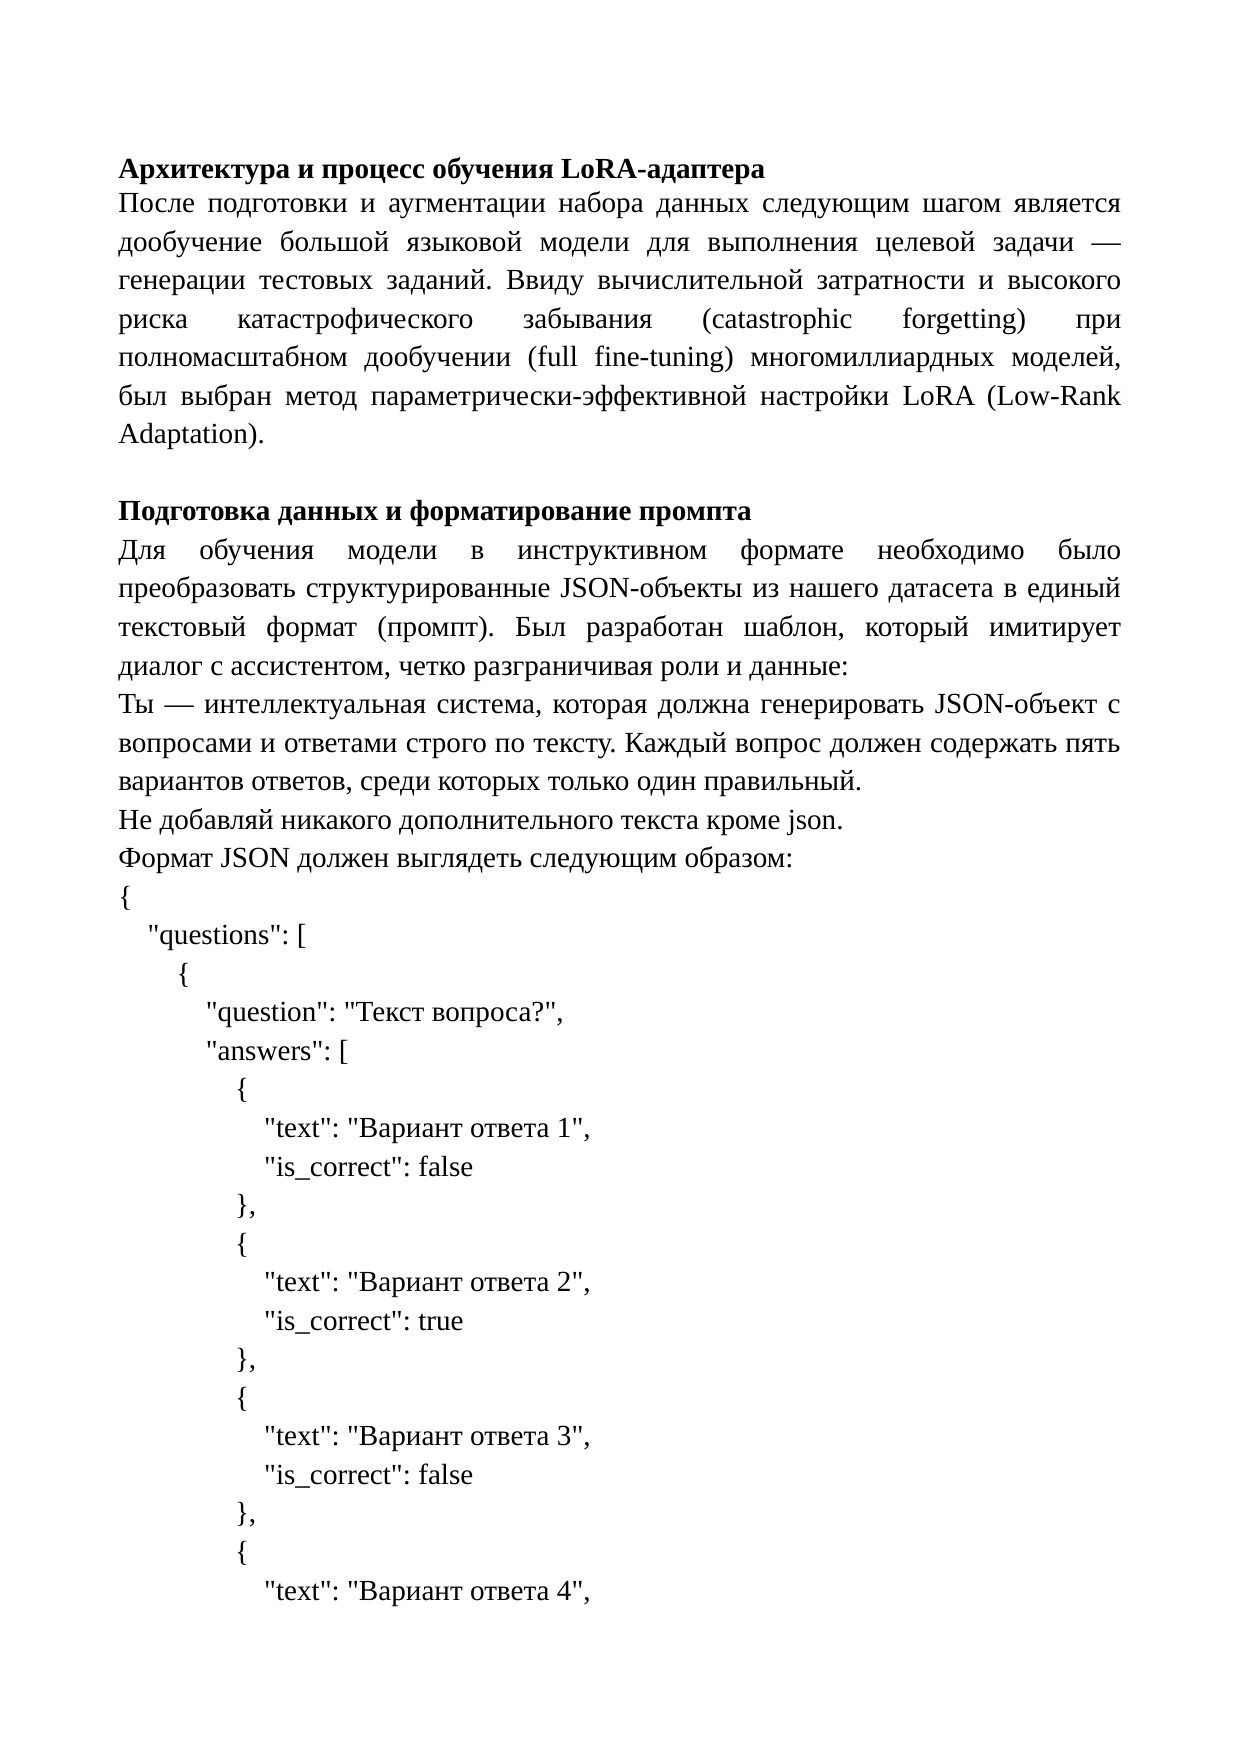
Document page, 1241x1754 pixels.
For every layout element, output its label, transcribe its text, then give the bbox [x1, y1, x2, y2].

text Для обучения модели в инструктивном формате необходимо было преобразовать структурированные JSON-объекты из нашего датасета в единый текстовый формат (промпт). Был разработан шаблон, который имитирует диалог с ассистентом, четко разграничивая роли и данные: [118, 532, 1122, 681]
text "questions": [ [118, 917, 1122, 951]
text }, [118, 1187, 1122, 1221]
text { [118, 956, 1122, 989]
text { [118, 1380, 1122, 1413]
text "question": "Текст вопроса?", [118, 994, 1122, 1028]
text }, [118, 1341, 1122, 1375]
text { [118, 879, 1122, 912]
text "text": "Вариант ответа 2", [118, 1264, 1122, 1298]
text "text": "Вариант ответа 4", [118, 1573, 1122, 1606]
text Формат JSON должен выглядеть следующим образом: [118, 840, 1122, 874]
text "text": "Вариант ответа 3", [118, 1418, 1122, 1452]
text { [118, 1072, 1122, 1105]
text После подготовки и аугментации набора данных следующим шагом является дообучение большой языковой модели для выполнения целевой задачи — генерации тестовых заданий. Ввиду вычислительной затратности и высокого риска катастрофического забывания (catastrophic forgetting) при полномасштабном дообучении (full fine-tuning) многомиллиардных моделей, был выбран метод параметрически-эффективной настройки LoRA (Low-Rank Adaptation). [118, 185, 1122, 450]
text "is_correct": false [118, 1149, 1122, 1182]
subtitle Архитектура и процесс обучения LoRA-адаптера [118, 152, 1122, 185]
text Ты — интеллектуальная система, которая должна генерировать JSON-объект с вопросами и ответами строго по тексту. Каждый вопрос должен содержать пять вариантов ответов, среди которых только один правильный. [118, 686, 1122, 797]
text "text": "Вариант ответа 1", [118, 1110, 1122, 1144]
text "is_correct": false [118, 1457, 1122, 1491]
text { [118, 1226, 1122, 1259]
text "answers": [ [118, 1033, 1122, 1067]
text Не добавляй никакого дополнительного текста кроме json. [118, 802, 1122, 835]
text }, [118, 1496, 1122, 1529]
text "is_correct": true [118, 1303, 1122, 1336]
text { [118, 1534, 1122, 1568]
subtitle Подготовка данных и форматирование промпта [118, 493, 1122, 527]
